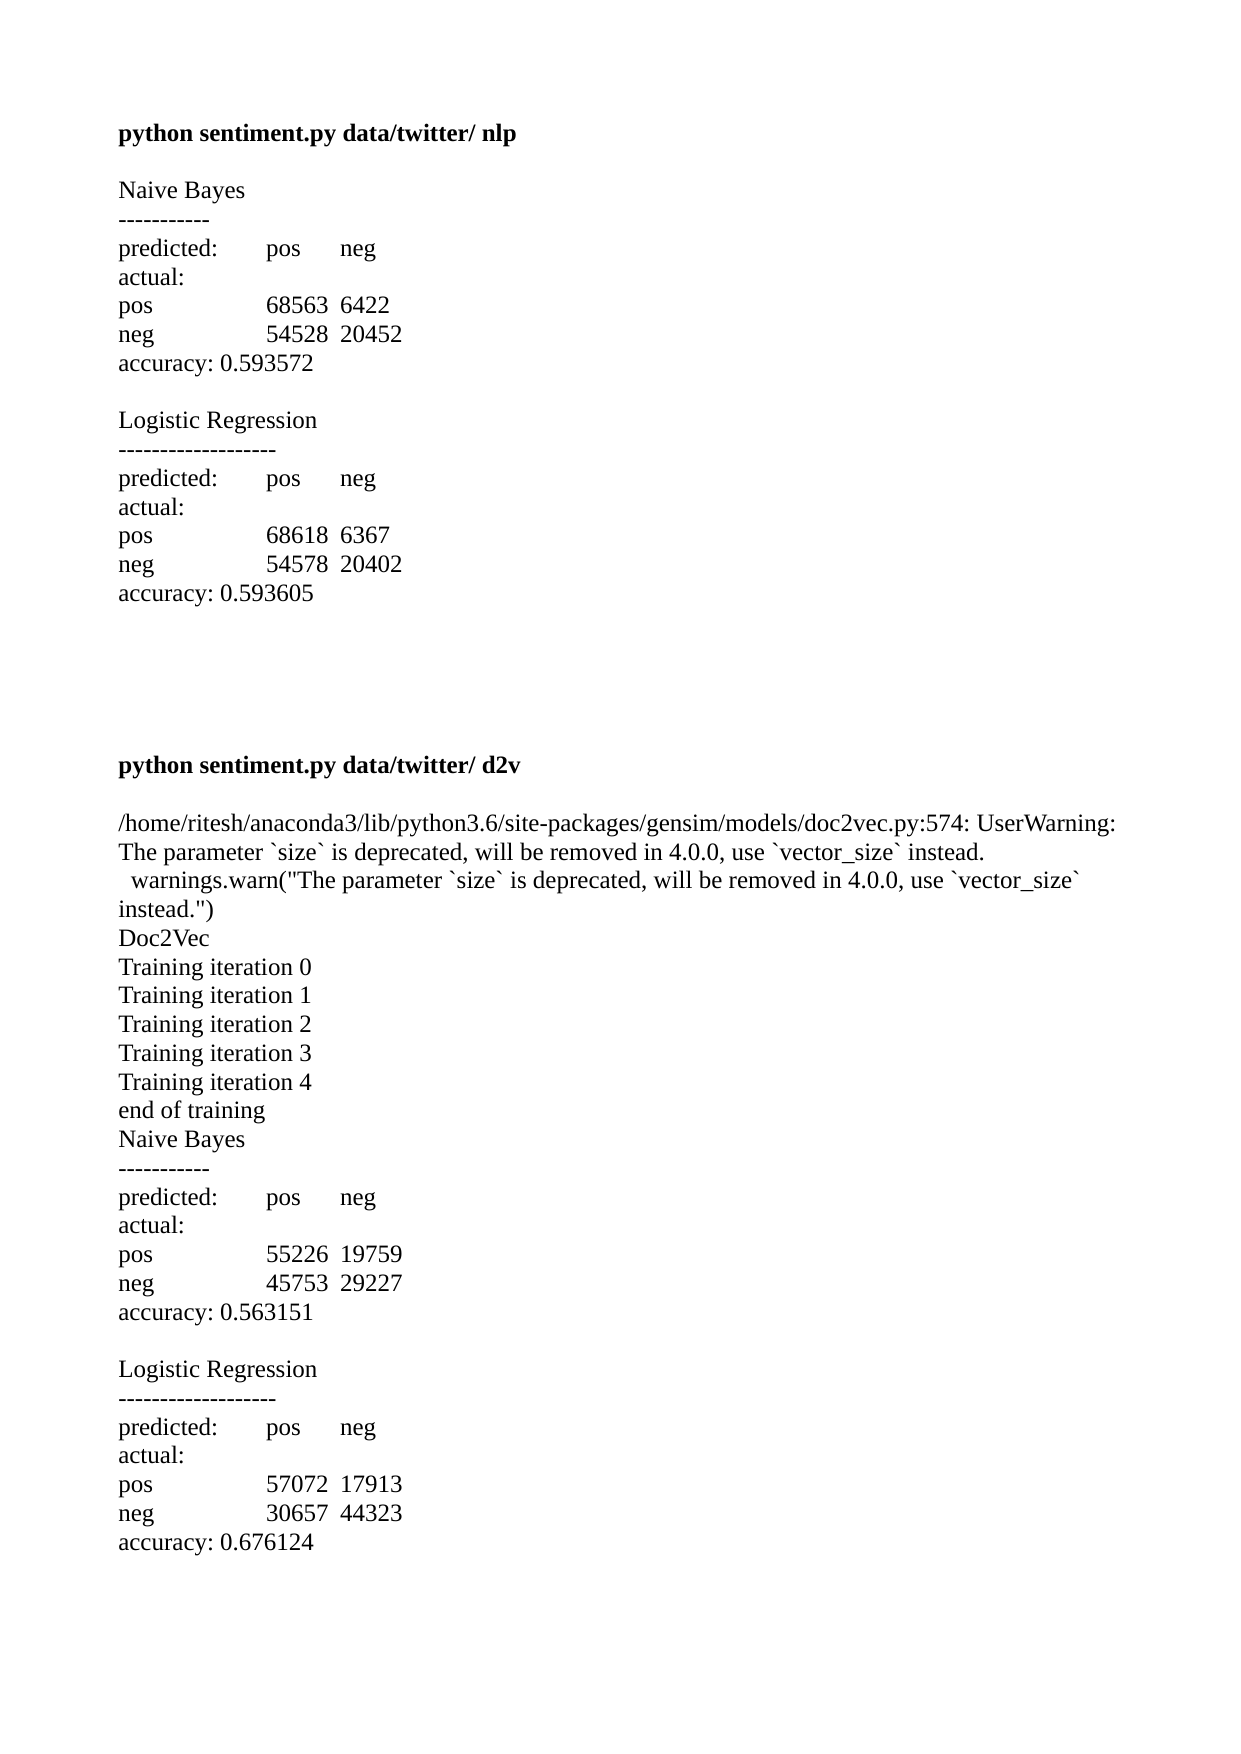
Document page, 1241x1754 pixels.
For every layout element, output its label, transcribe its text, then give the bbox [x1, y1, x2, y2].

text accuracy: 0.563151 [118, 1297, 1122, 1326]
text Logistic Regression [118, 406, 1122, 434]
text actual: [118, 492, 1122, 521]
text Doc2Vec [118, 923, 1122, 952]
text accuracy: 0.676124 [118, 1527, 1122, 1556]
text Training iteration 2 [118, 1009, 1122, 1038]
text ----------- [118, 204, 1122, 233]
text neg 30657 44323 [118, 1498, 1122, 1527]
text python sentiment.py data/twitter/ d2v [118, 751, 1122, 779]
text Training iteration 1 [118, 981, 1122, 1009]
text actual: [118, 1441, 1122, 1469]
text Logistic Regression [118, 1354, 1122, 1383]
text actual: [118, 1211, 1122, 1239]
text neg 54528 20452 [118, 319, 1122, 348]
text pos 68618 6367 [118, 521, 1122, 549]
text predicted: pos neg [118, 1412, 1122, 1441]
text warnings.warn("The parameter `size` is deprecated, will be removed in 4.0.0, use `vector_size` instead.") [118, 866, 1122, 923]
text actual: [118, 262, 1122, 291]
text pos 57072 17913 [118, 1469, 1122, 1498]
text accuracy: 0.593572 [118, 348, 1122, 377]
text neg 54578 20402 [118, 549, 1122, 578]
text Training iteration 0 [118, 952, 1122, 981]
text Training iteration 4 [118, 1067, 1122, 1096]
text /home/ritesh/anaconda3/lib/python3.6/site-packages/gensim/models/doc2vec.py:574: UserWarning: The parameter `size` is deprecated, will be removed in 4.0.0, use `vector_size` instead. [118, 808, 1122, 866]
text Naive Bayes [118, 176, 1122, 204]
text predicted: pos neg [118, 233, 1122, 262]
text pos 55226 19759 [118, 1239, 1122, 1268]
text end of training [118, 1096, 1122, 1124]
text ----------- [118, 1153, 1122, 1182]
text python sentiment.py data/twitter/ nlp [118, 118, 1122, 147]
text ------------------- [118, 434, 1122, 463]
text predicted: pos neg [118, 1182, 1122, 1211]
text neg 45753 29227 [118, 1268, 1122, 1297]
text Training iteration 3 [118, 1038, 1122, 1067]
text pos 68563 6422 [118, 291, 1122, 319]
text predicted: pos neg [118, 463, 1122, 492]
text ------------------- [118, 1383, 1122, 1412]
text accuracy: 0.593605 [118, 578, 1122, 607]
text Naive Bayes [118, 1124, 1122, 1153]
